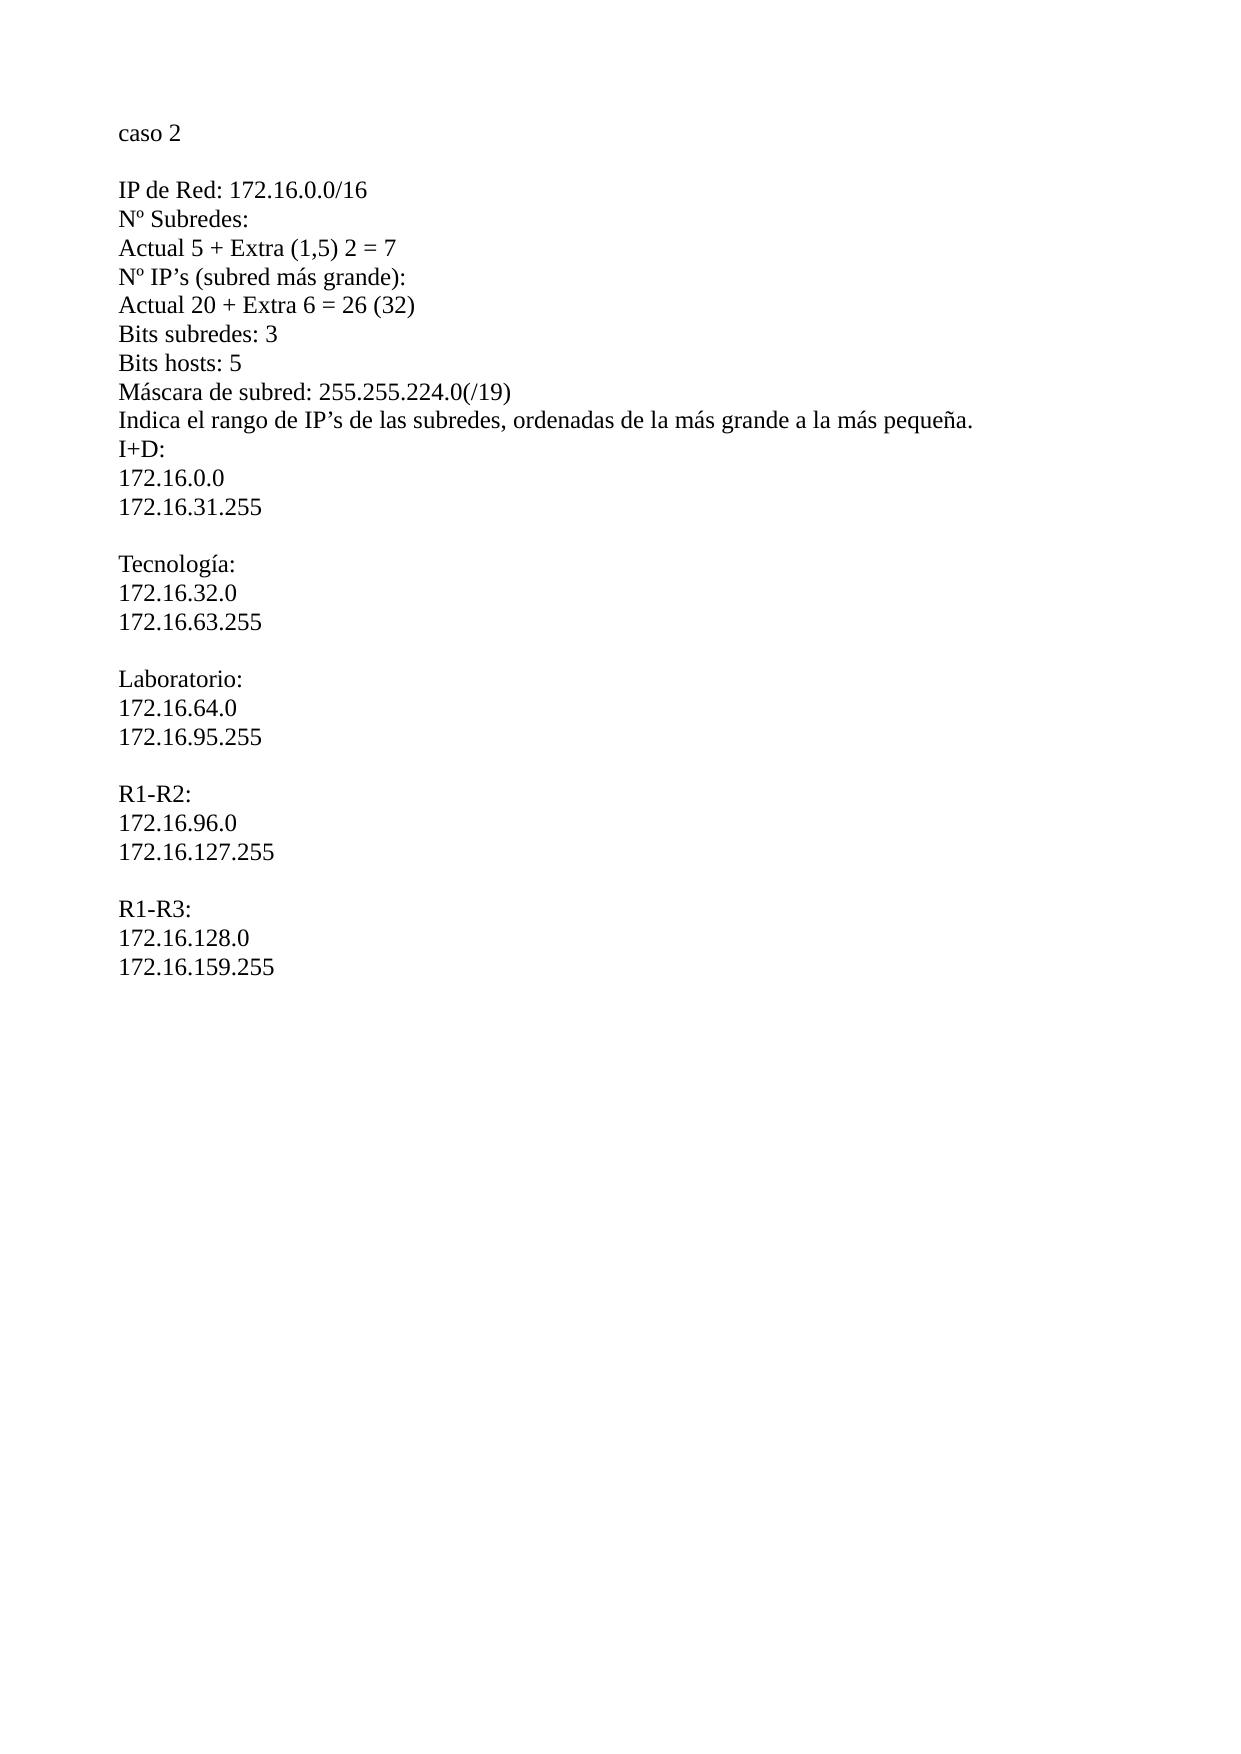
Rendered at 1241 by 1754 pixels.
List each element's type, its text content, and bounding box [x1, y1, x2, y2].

text 172.16.32.0 [118, 578, 1122, 607]
text Nº IP’s (subred más grande): [118, 262, 1122, 291]
text R1-R2: [118, 779, 1122, 808]
text Actual 20 + Extra 6 = 26 (32) [118, 291, 1122, 319]
text Indica el rango de IP’s de las subredes, ordenadas de la más grande a la más pequeña. [118, 406, 1122, 434]
text 172.16.0.0 [118, 463, 1122, 492]
text caso 2 [118, 118, 1122, 147]
text 172.16.95.255 [118, 722, 1122, 751]
text 172.16.63.255 [118, 607, 1122, 636]
text 172.16.64.0 [118, 693, 1122, 722]
text Bits subredes: 3 [118, 319, 1122, 348]
text 172.16.31.255 [118, 492, 1122, 521]
text 172.16.127.255 [118, 837, 1122, 866]
text IP de Red: 172.16.0.0/16 [118, 176, 1122, 204]
text 172.16.128.0 [118, 923, 1122, 952]
text Laboratorio: [118, 664, 1122, 693]
text Máscara de subred: 255.255.224.0(/19) [118, 377, 1122, 406]
text Bits hosts: 5 [118, 348, 1122, 377]
text Actual 5 + Extra (1,5) 2 = 7 [118, 233, 1122, 262]
text Nº Subredes: [118, 204, 1122, 233]
text R1-R3: [118, 894, 1122, 923]
text 172.16.96.0 [118, 808, 1122, 837]
text 172.16.159.255 [118, 952, 1122, 981]
text I+D: [118, 434, 1122, 463]
text Tecnología: [118, 549, 1122, 578]
